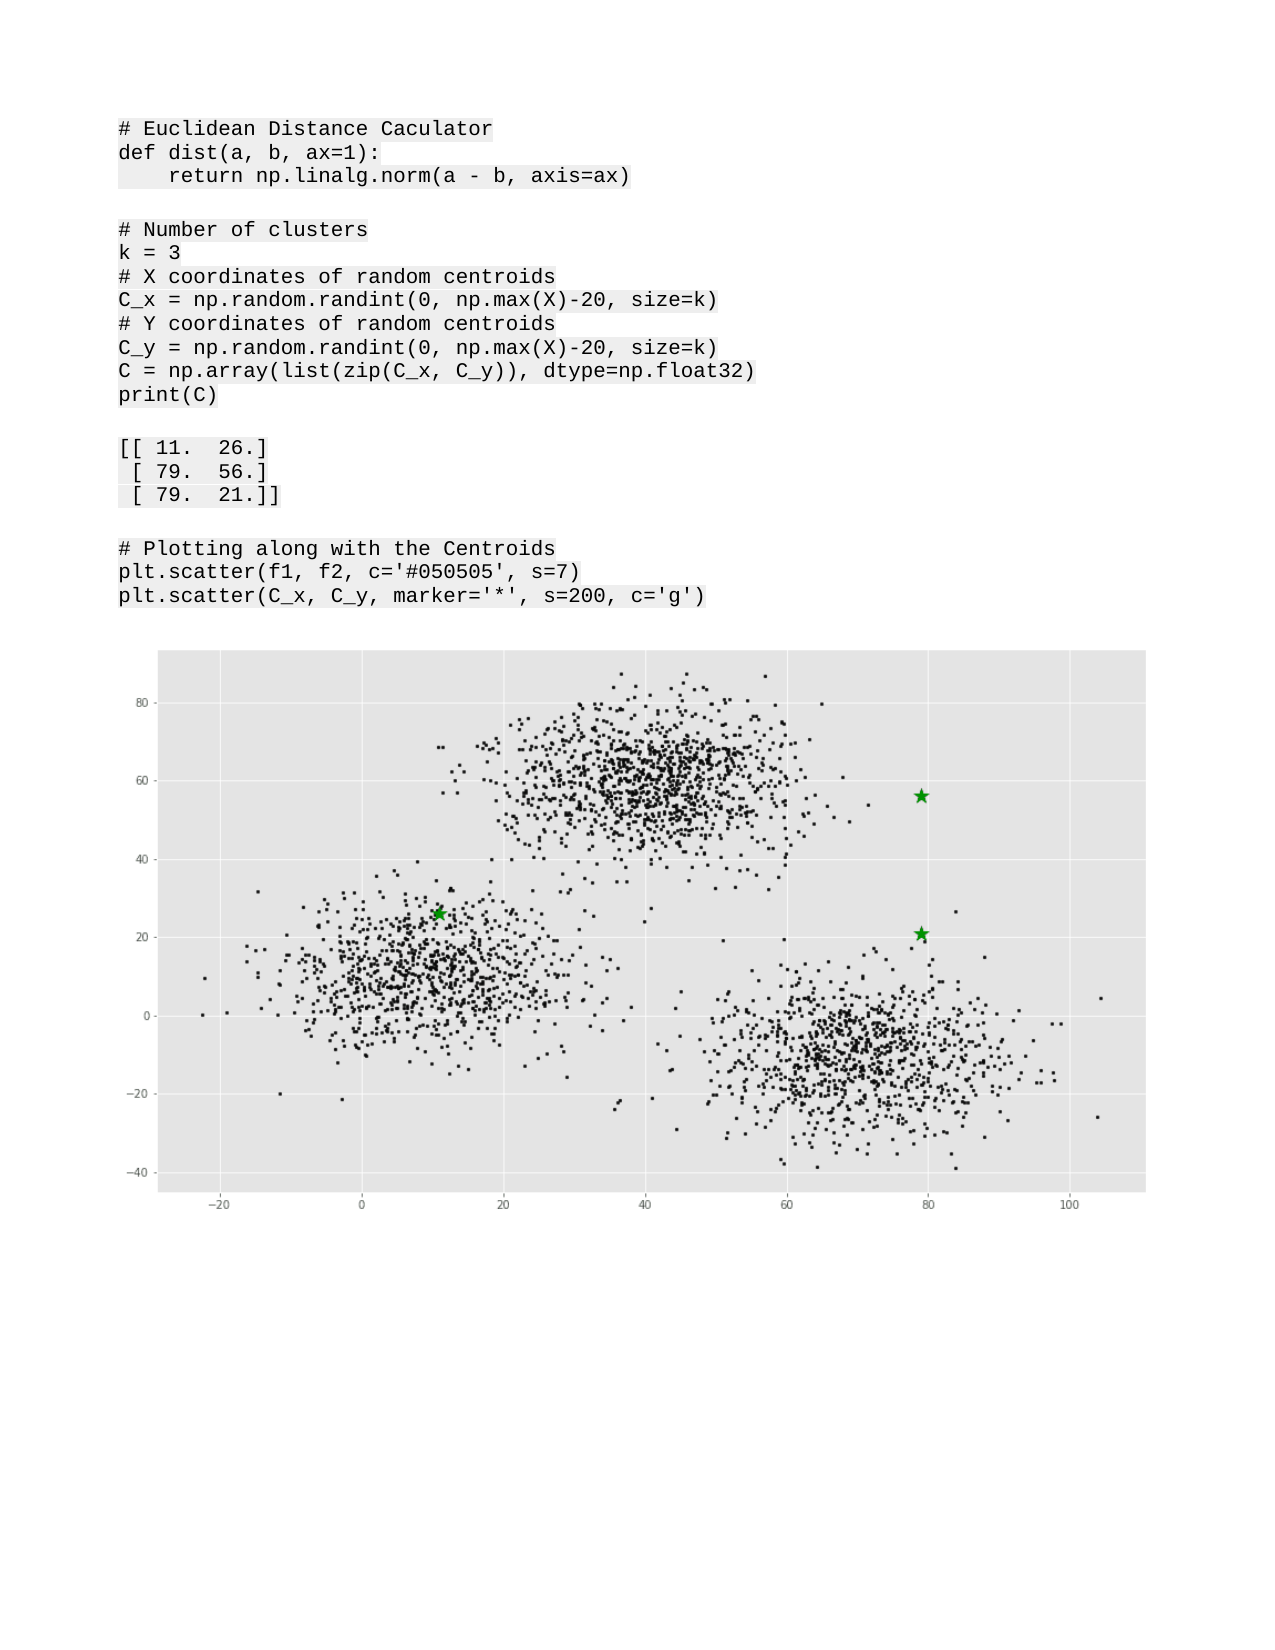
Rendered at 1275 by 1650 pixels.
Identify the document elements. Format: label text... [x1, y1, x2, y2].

text C_x = np.random.randint(0, np.max(X)-20, size=k) [118, 289, 1157, 313]
text def dist(a, b, ax=1): [118, 142, 1157, 165]
text return np.linalg.norm(a - b, axis=ax) [118, 165, 1157, 189]
text C = np.array(list(zip(C_x, C_y)), dtype=np.float32) [118, 360, 1157, 384]
text [[ 11. 26.] [118, 437, 1157, 461]
text # Plotting along with the Centroids [118, 538, 1157, 561]
text plt.scatter(C_x, C_y, marker='*', s=200, c='g') [118, 585, 1157, 608]
text [ 79. 21.]] [118, 484, 1157, 508]
text # Euclidean Distance Caculator [118, 118, 1157, 142]
text # X coordinates of random centroids [118, 266, 1157, 289]
text [ 79. 56.] [118, 461, 1157, 484]
text k = 3 [118, 242, 1157, 266]
text # Number of clusters [118, 218, 1157, 242]
picture [118, 638, 1157, 1219]
text plt.scatter(f1, f2, c='#050505', s=7) [118, 561, 1157, 585]
text print(C) [118, 384, 1157, 408]
text C_y = np.random.randint(0, np.max(X)-20, size=k) [118, 337, 1157, 360]
text # Y coordinates of random centroids [118, 313, 1157, 337]
